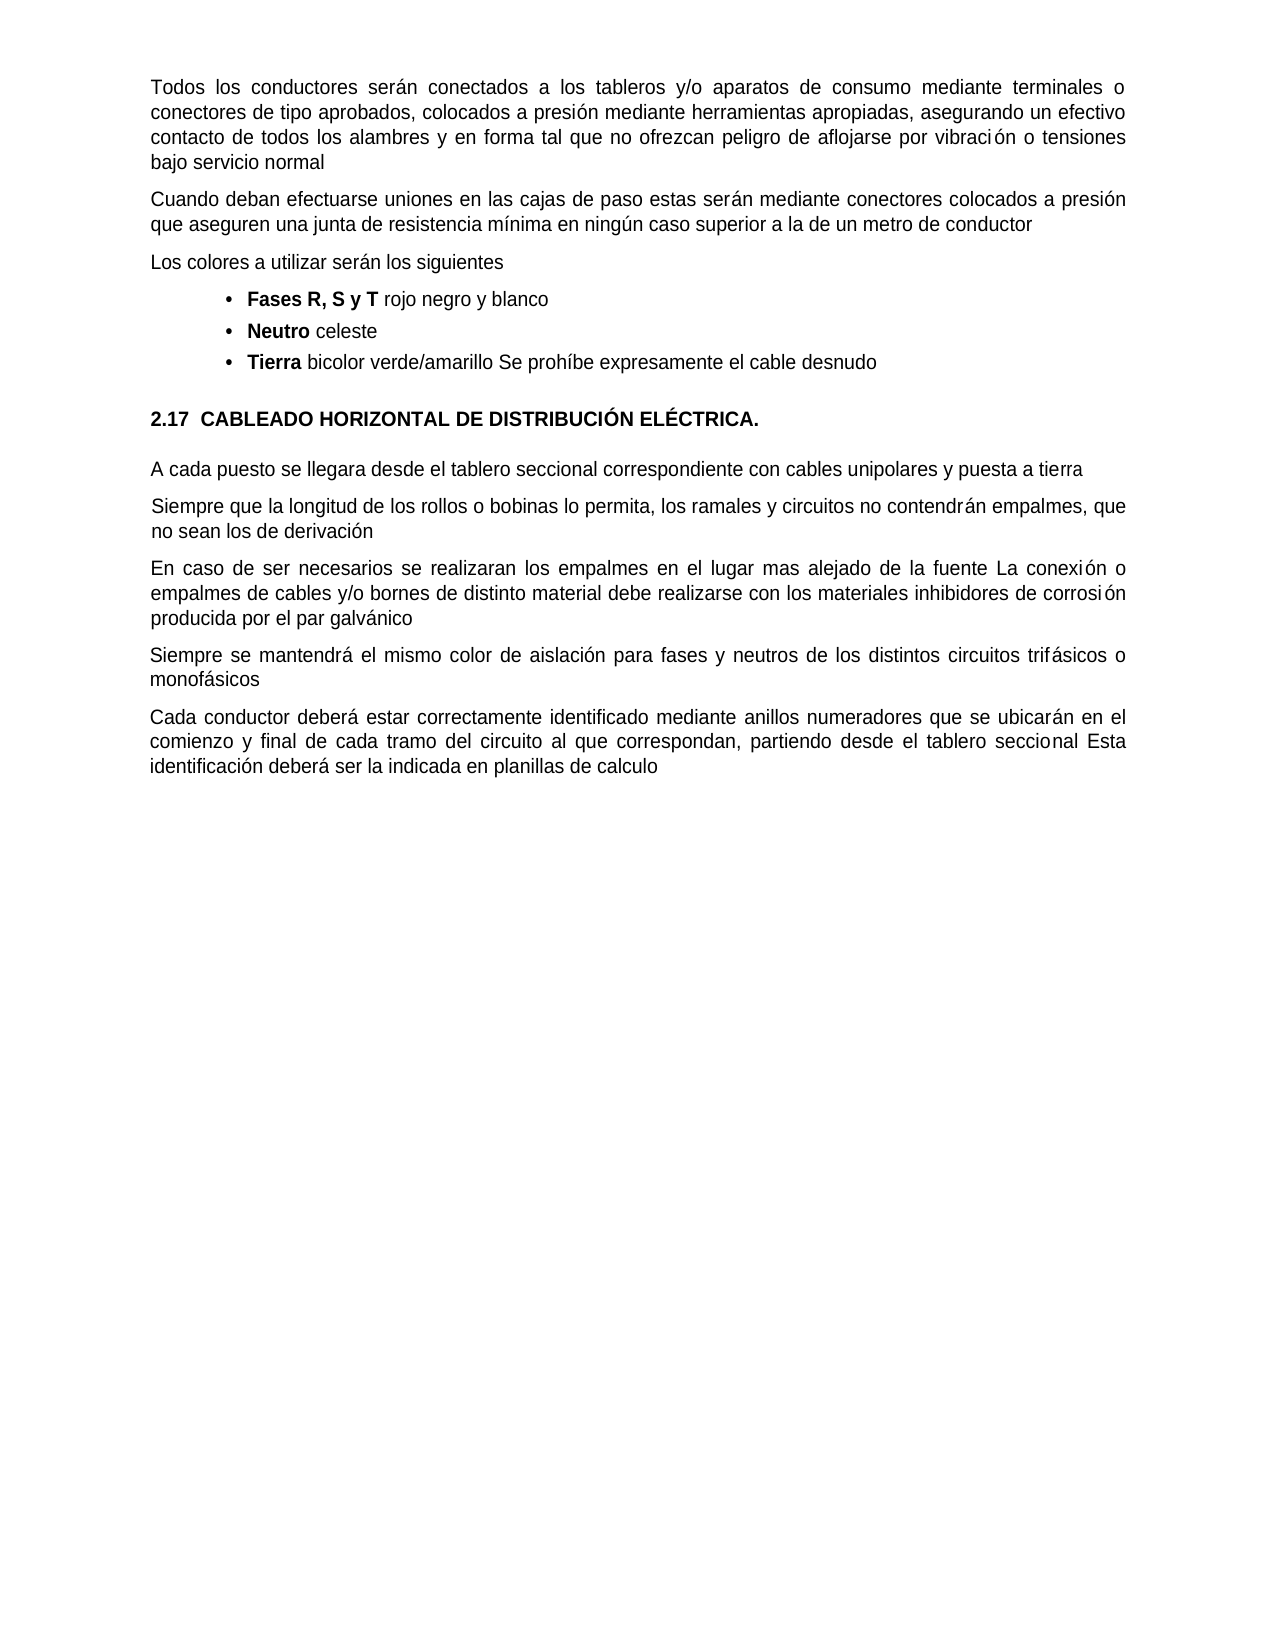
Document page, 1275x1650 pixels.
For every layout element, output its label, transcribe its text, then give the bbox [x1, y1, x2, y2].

text Los colores a utilizar serán los siguientes [150, 250, 1126, 274]
text Todos los conductores serán conectados a los tableros y/o aparatos de consumo mediante terminales o conectores de tipo aprobados, colocados a presión mediante herramientas apropiadas, asegurando un efectivo contacto de todos los alambres y en forma tal que no ofrezcan peligro de aflojarse por vibración o tensiones bajo servicio normal [150, 75, 1126, 174]
text Siempre se mantendrá el mismo color de aislación para fases y neutros de los distintos circuitos trifásicos o monofásicos [149, 644, 1126, 692]
text Cada conductor deberá estar correctamente identificado mediante anillos numeradores que se ubicarán en el comienzo y final de cada tramo del circuito al que correspondan, partiendo desde el tablero seccio­nal Esta identificación deberá ser la indicada en planillas de calculo [149, 704, 1126, 779]
text En caso de ser necesarios se realizaran los empalmes en el lugar mas alejado de la fuente La conexión o empalmes de cables y/o bornes de distinto material debe realizarse con los materiales inhibidores de corrosión producida por el par galvánico [150, 556, 1126, 630]
text • Fases R, S y T rojo negro y blanco [225, 281, 1126, 313]
text • Tierra bicolor verde/amarillo Se prohíbe expresamente el cable desnudo [225, 344, 1126, 376]
text Siempre que la longitud de los rollos o bobinas lo permita, los ramales y circuitos no contendrán empal­mes, que no sean los de derivación [151, 493, 1126, 543]
text • Neutro celeste [225, 313, 1126, 344]
text Cuando deban efectuarse uniones en las cajas de paso estas serán mediante conectores colocados a presión que aseguren una junta de resistencia mínima en ningún caso superior a la de un metro de con­ductor [150, 187, 1126, 236]
text A cada puesto se llegara desde el tablero seccional correspondiente con cables unipolares y puesta a tie­rra [150, 457, 1126, 481]
text 2.17 CABLEADO HORIZONTAL DE DISTRIBUCIÓN ELÉCTRICA. [150, 407, 1126, 431]
